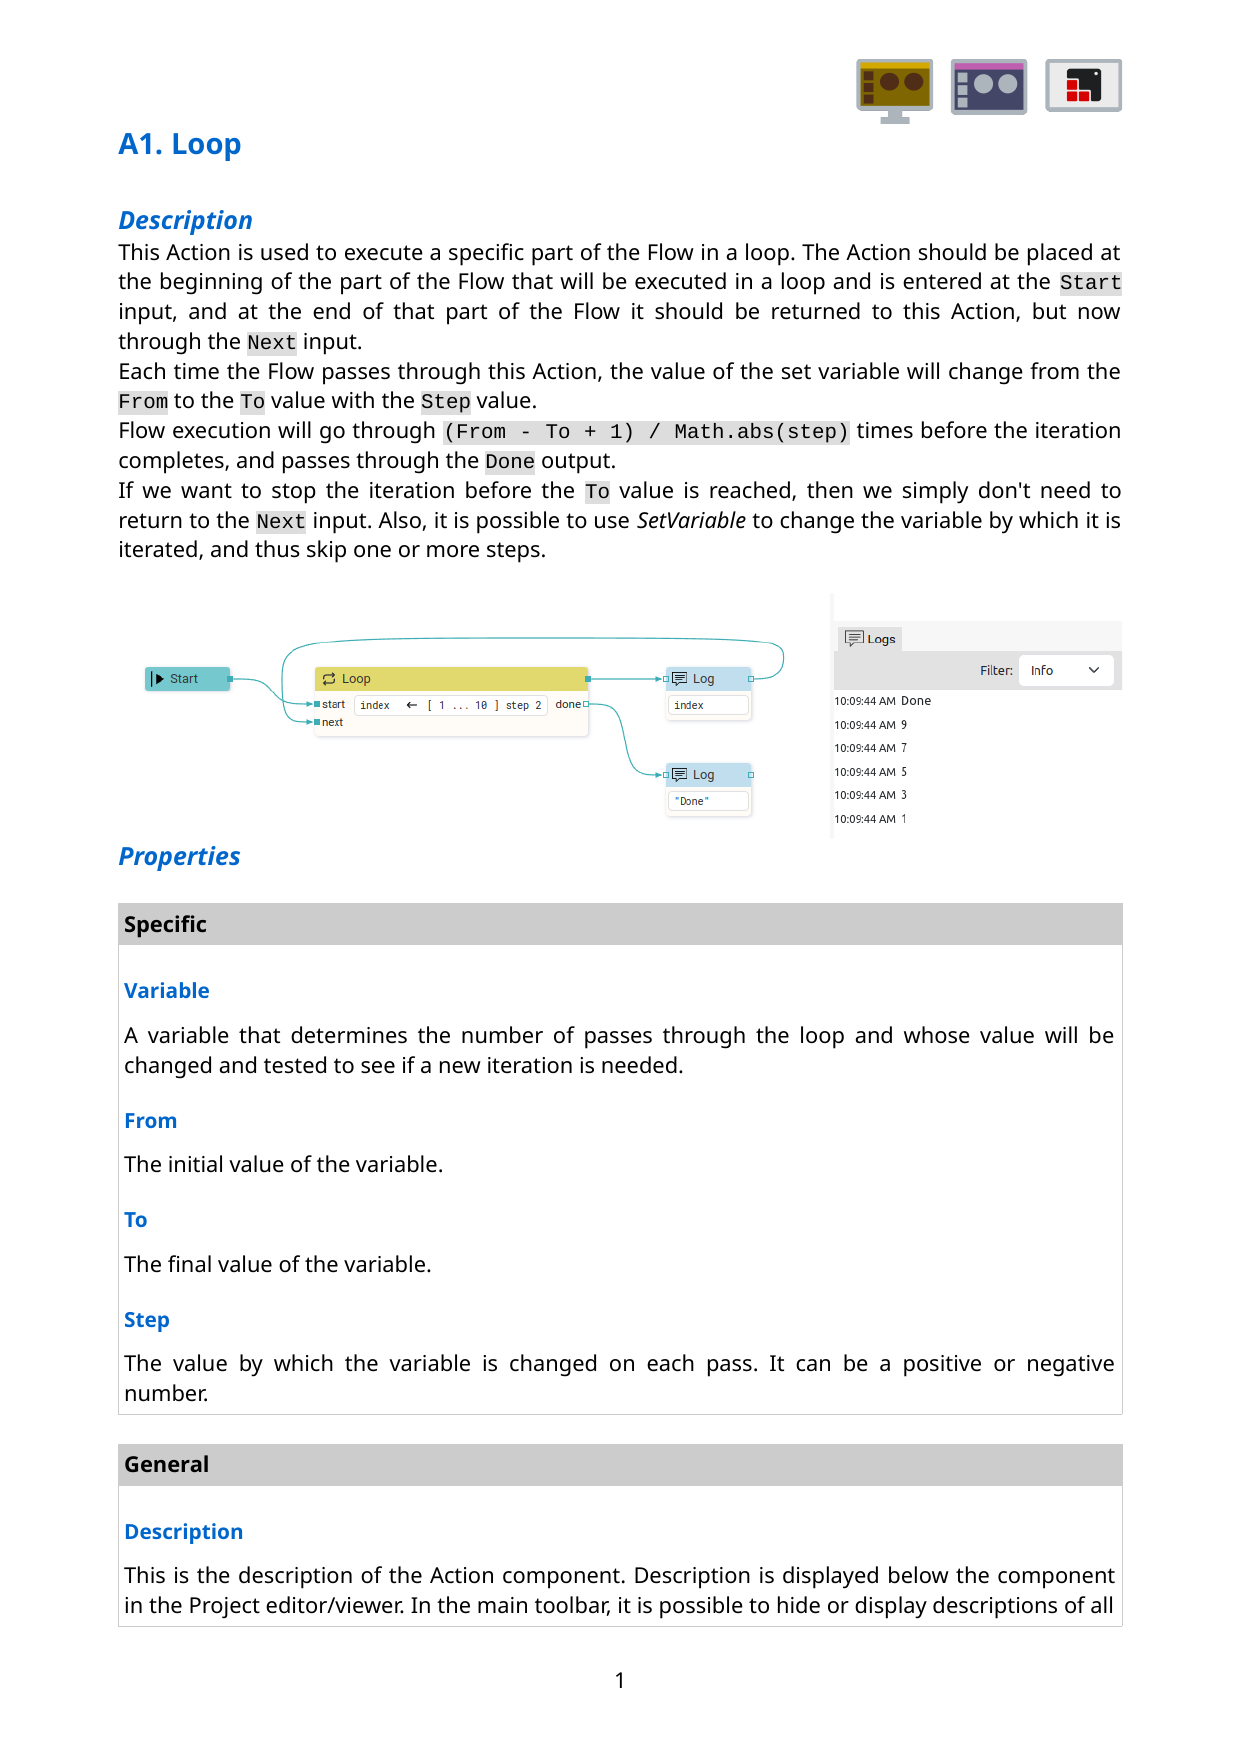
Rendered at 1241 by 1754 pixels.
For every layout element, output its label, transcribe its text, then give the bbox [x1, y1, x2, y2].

picture [950, 59, 1028, 115]
table_cell Variable A variable that determines the number of passes through the loop and whose value will be changed and tested to see if a new iteration is needed. From The initial value of the variable. To The final value of the variable. Step The value by which the variable is changed on each pass. It can be a positive or negative number. [119, 945, 1122, 1414]
table_header General [119, 1445, 1122, 1485]
picture [1045, 59, 1123, 112]
table_cell Description This is the description of the Action component. Description is displayed below the component in the Project editor/viewer. In the main toolbar, it is possible to hide or display descriptions of all [119, 1486, 1122, 1626]
text Each time the Flow passes through this Action, the value of the set variable will change from the From to the To value with the Step value. [118, 356, 1122, 415]
subtitle Loop [118, 84, 1122, 163]
subtitle Properties [118, 839, 1122, 873]
picture [118, 593, 1123, 839]
subtitle Description [118, 202, 1122, 236]
text Flow execution will go through (From - To + 1) / Math.abs(step) times before the iteration completes, and passes through the Done output. [118, 415, 1122, 475]
table_header Specific [119, 904, 1122, 944]
text This Action is used to execute a specific part of the Flow in a loop. The Action should be placed at the beginning of the part of the Flow that will be executed in a loop and is entered at the Start input, and at the end of that part of the Flow it should be returned to this Action, but now through the Next input. [118, 236, 1122, 356]
picture [856, 59, 934, 124]
text If we want to stop the iteration before the To value is reached, then we simply don't need to return to the Next input. Also, it is possible to use SetVariable to change the variable by which it is iterated, and thus skip one or more steps. [118, 475, 1122, 564]
